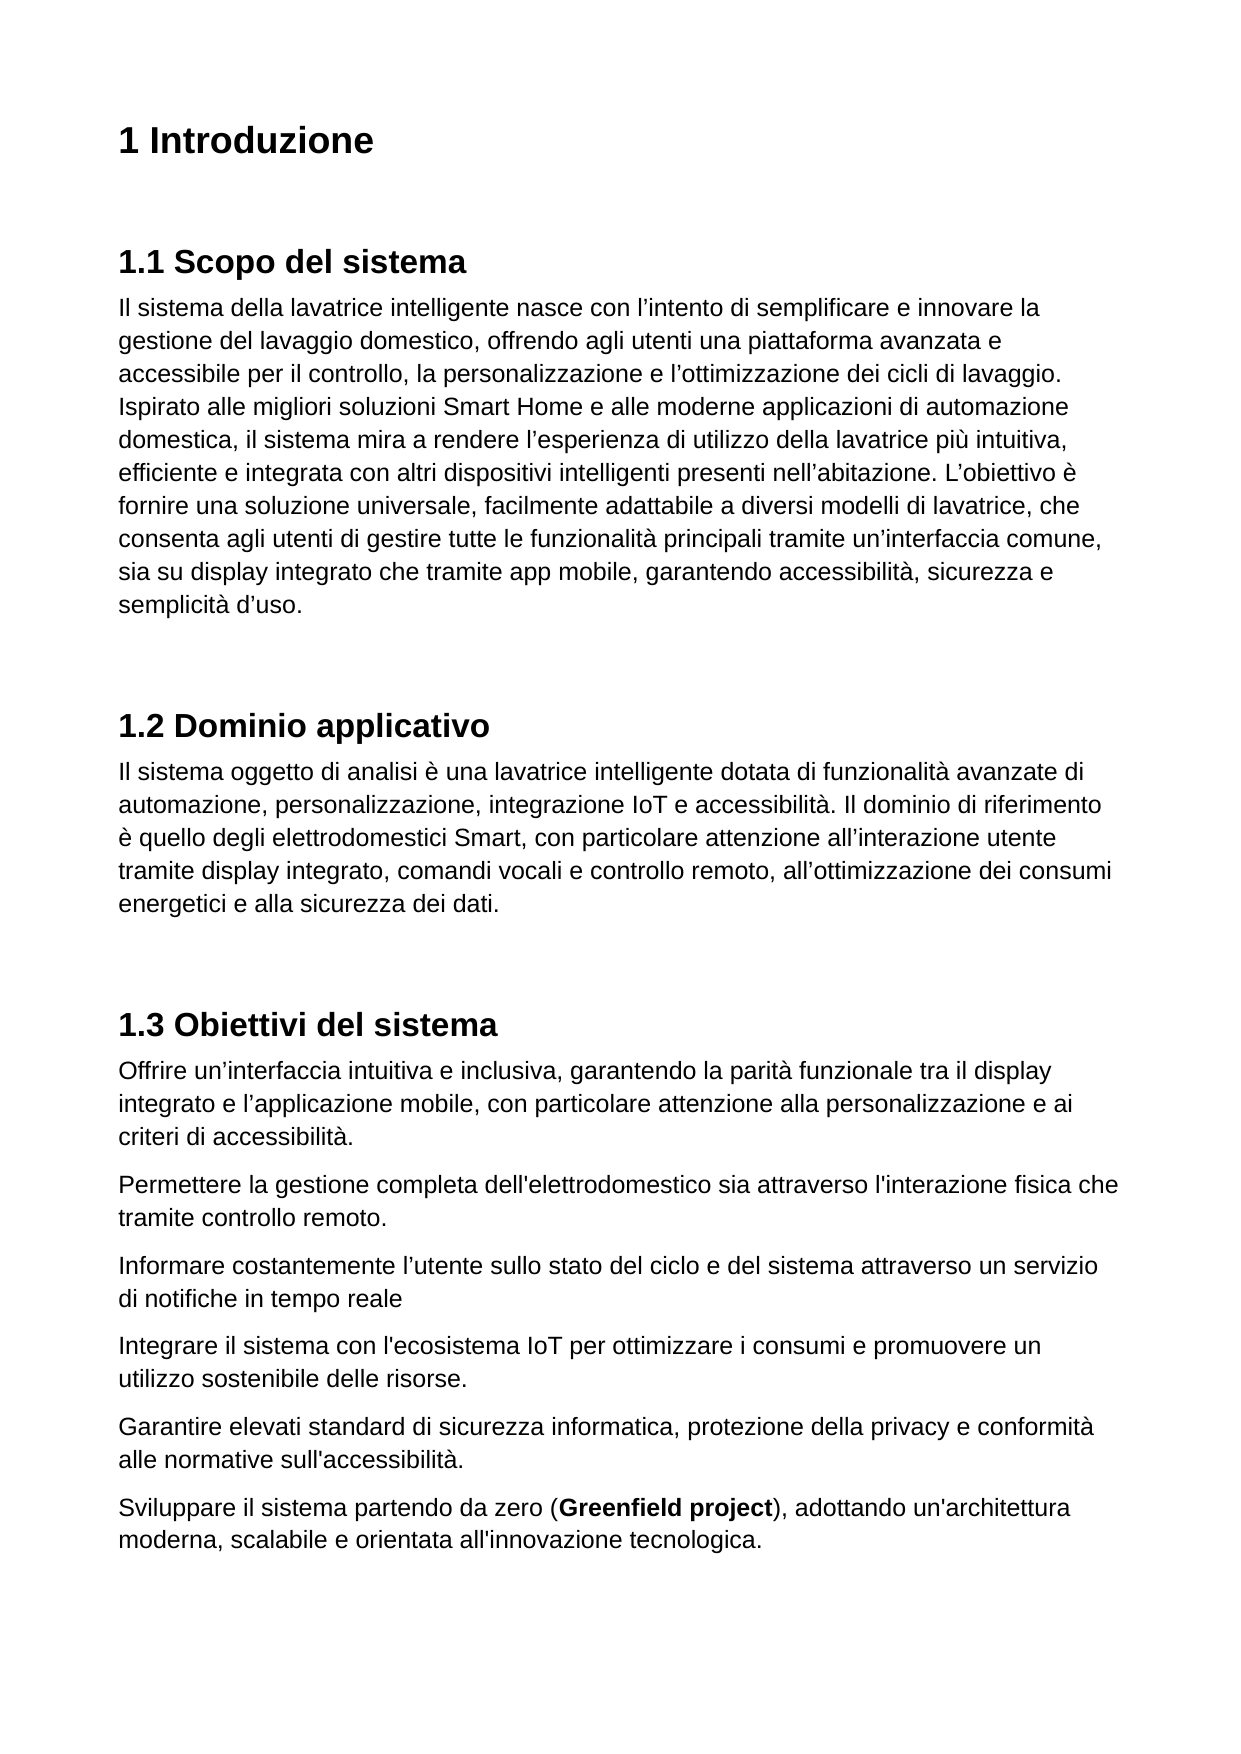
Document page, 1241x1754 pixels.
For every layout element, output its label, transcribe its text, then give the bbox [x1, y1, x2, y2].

text Sviluppare il sistema partendo da zero (Greenfield project), adottando un'architettura moderna, scalabile e orientata all'innovazione tecnologica. [118, 1492, 1122, 1554]
subtitle 1.3 Obiettivi del sistema [118, 1005, 1122, 1044]
subtitle 1 Introduzione [118, 118, 1122, 161]
text Informare costantemente l’utente sullo stato del ciclo e del sistema attraverso un servizio di notifiche in tempo reale [118, 1251, 1122, 1312]
text Offrire un’interfaccia intuitiva e inclusiva, garantendo la parità funzionale tra il display integrato e l’applicazione mobile, con particolare attenzione alla personalizzazione e ai criteri di accessibilità. [118, 1056, 1122, 1151]
text Il sistema oggetto di analisi è una lavatrice intelligente dotata di funzionalità avanzate di automazione, personalizzazione, integrazione IoT e accessibilità. Il dominio di riferimento è quello degli elettrodomestici Smart, con particolare attenzione all’interazione utente tramite display integrato, comandi vocali e controllo remoto, all’ottimizzazione dei consumi energetici e alla sicurezza dei dati. [118, 757, 1122, 918]
text Permettere la gestione completa dell'elettrodomestico sia attraverso l'interazione fisica che tramite controllo remoto. [118, 1170, 1122, 1232]
text Garantire elevati standard di sicurezza informatica, protezione della privacy e conformità alle normative sull'accessibilità. [118, 1412, 1122, 1474]
subtitle 1.2 Dominio applicativo [118, 706, 1122, 745]
text Integrare il sistema con l'ecosistema IoT per ottimizzare i consumi e promuovere un utilizzo sostenibile delle risorse. [118, 1331, 1122, 1393]
subtitle 1.1 Scopo del sistema [118, 242, 1122, 281]
text Il sistema della lavatrice intelligente nasce con l’intento di semplificare e innovare la gestione del lavaggio domestico, offrendo agli utenti una piattaforma avanzata e accessibile per il controllo, la personalizzazione e l’ottimizzazione dei cicli di lavaggio. Ispirato alle migliori soluzioni Smart Home e alle moderne applicazioni di automazione domestica, il sistema mira a rendere l’esperienza di utilizzo della lavatrice più intuitiva, efficiente e integrata con altri dispositivi intelligenti presenti nell’abitazione. L’obiettivo è fornire una soluzione universale, facilmente adattabile a diversi modelli di lavatrice, che consenta agli utenti di gestire tutte le funzionalità principali tramite un’interfaccia comune, sia su display integrato che tramite app mobile, garantendo accessibilità, sicurezza e semplicità d’uso. [118, 293, 1122, 619]
